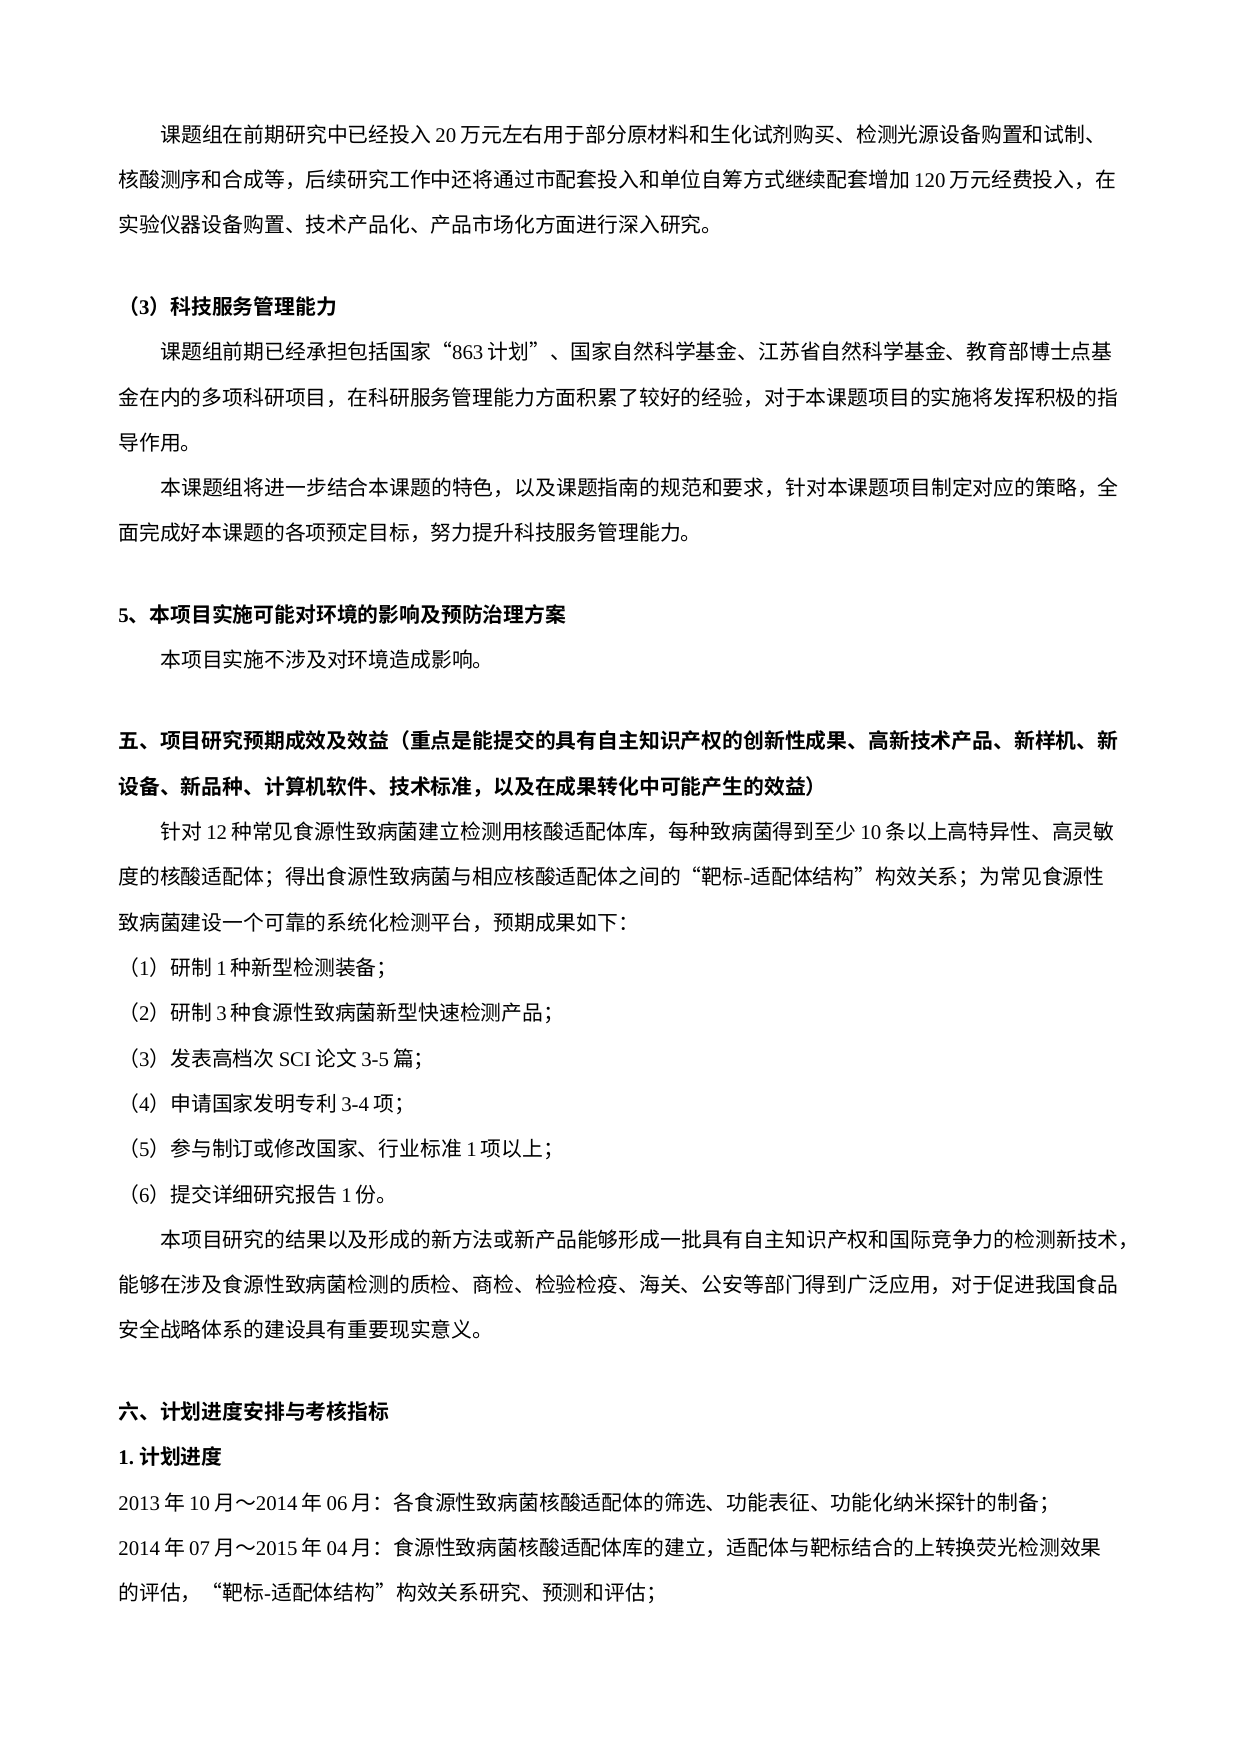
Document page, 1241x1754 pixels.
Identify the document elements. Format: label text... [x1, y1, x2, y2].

text 课题组在前期研究中已经投入20万元左右用于部分原材料和生化试剂购买、检测光源设备购置和试制、核酸测序和合成等，后续研究工作中还将通过市配套投入和单位自筹方式继续配套增加120万元经费投入，在实验仪器设备购置、技术产品化、产品市场化方面进行深入研究。 [118, 118, 1122, 239]
text （1）研制1种新型检测装备； [118, 951, 1122, 981]
text 5、本项目实施可能对环境的影响及预防治理方案 [118, 598, 1122, 628]
text 2013年10月～2014年06月：各食源性致病菌核酸适配体的筛选、功能表征、功能化纳米探针的制备； [118, 1486, 1122, 1516]
text （3）科技服务管理能力 [118, 290, 1122, 320]
text （3）发表高档次SCI论文3-5篇； [118, 1042, 1122, 1072]
text 本课题组将进一步结合本课题的特色，以及课题指南的规范和要求，针对本课题项目制定对应的策略，全面完成好本课题的各项预定目标，努力提升科技服务管理能力。 [118, 471, 1122, 547]
text （4）申请国家发明专利3-4项； [118, 1087, 1122, 1117]
text 1. 计划进度 [118, 1440, 1122, 1471]
text 六、计划进度安排与考核指标 [118, 1395, 1122, 1425]
text 2014年07月～2015年04月：食源性致病菌核酸适配体库的建立，适配体与靶标结合的上转换荧光检测效果的评估，“靶标-适配体结构”构效关系研究、预测和评估； [118, 1531, 1122, 1607]
text 课题组前期已经承担包括国家“863计划”、国家自然科学基金、江苏省自然科学基金、教育部博士点基金在内的多项科研项目，在科研服务管理能力方面积累了较好的经验，对于本课题项目的实施将发挥积极的指导作用。 [118, 335, 1122, 456]
text 针对12种常见食源性致病菌建立检测用核酸适配体库，每种致病菌得到至少10条以上高特异性、高灵敏度的核酸适配体；得出食源性致病菌与相应核酸适配体之间的“靶标-适配体结构”构效关系；为常见食源性致病菌建设一个可靠的系统化检测平台，预期成果如下： [118, 815, 1122, 936]
text 本项目实施不涉及对环境造成影响。 [118, 643, 1122, 673]
text （6）提交详细研究报告1份。 [118, 1178, 1122, 1208]
text 本项目研究的结果以及形成的新方法或新产品能够形成一批具有自主知识产权和国际竞争力的检测新技术，能够在涉及食源性致病菌检测的质检、商检、检验检疫、海关、公安等部门得到广泛应用，对于促进我国食品安全战略体系的建设具有重要现实意义。 [118, 1223, 1122, 1344]
text 五、项目研究预期成效及效益（重点是能提交的具有自主知识产权的创新性成果、高新技术产品、新样机、新设备、新品种、计算机软件、技术标准，以及在成果转化中可能产生的效益） [118, 725, 1122, 800]
text （2）研制3种食源性致病菌新型快速检测产品； [118, 997, 1122, 1027]
text （5）参与制订或修改国家、行业标准1项以上； [118, 1132, 1122, 1163]
